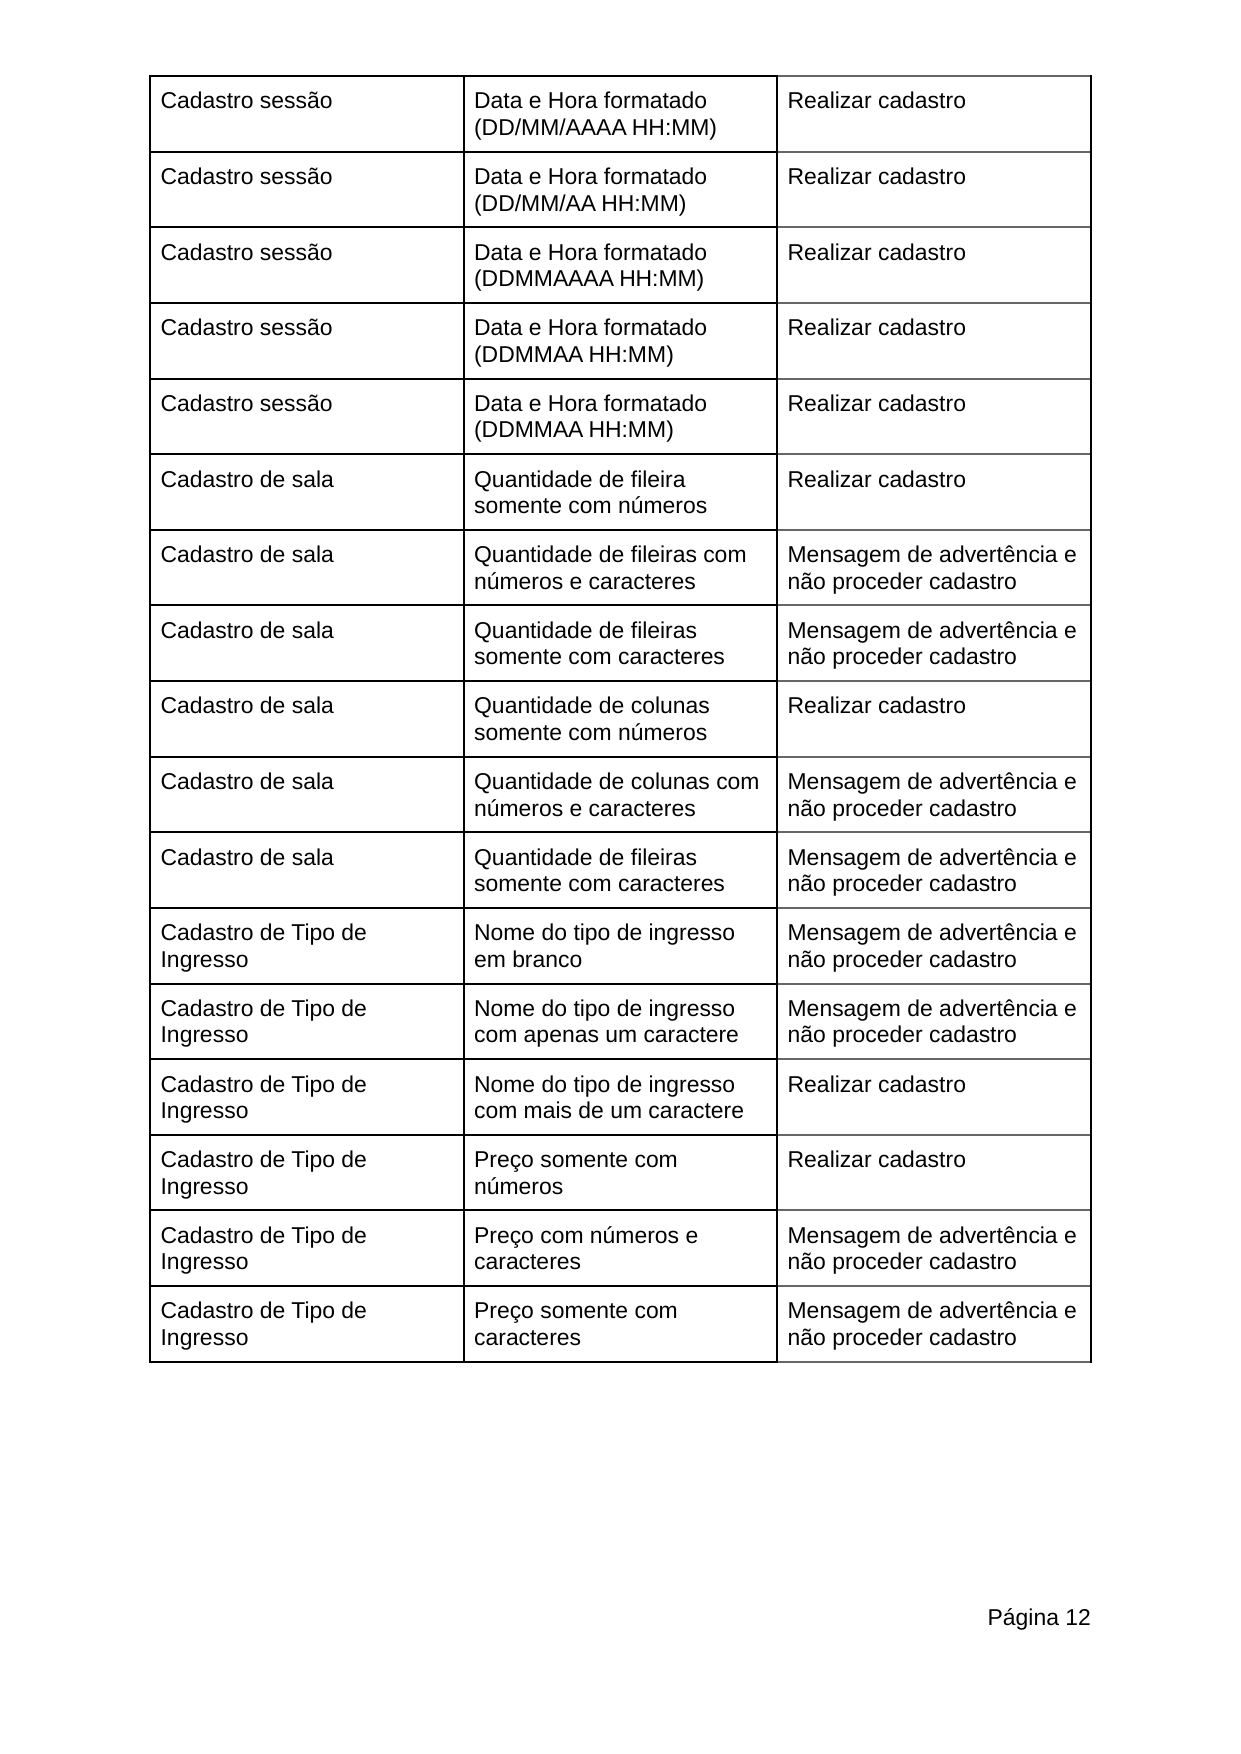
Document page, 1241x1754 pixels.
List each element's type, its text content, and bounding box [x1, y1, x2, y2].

table_cell Cadastro de Tipo de Ingresso [151, 909, 463, 982]
table_cell Quantidade de fileiras somente com caracteres [465, 833, 776, 907]
table_cell Realizar cadastro [778, 304, 1090, 377]
table_cell Cadastro de sala [151, 606, 463, 680]
table_cell Cadastro de Tipo de Ingresso [151, 1060, 463, 1134]
table_cell Mensagem de advertência e não proceder cadastro [778, 1211, 1090, 1285]
table_cell Data e Hora formatado (DDMMAAAA HH:MM) [465, 228, 776, 302]
table_cell Mensagem de advertência e não proceder cadastro [778, 985, 1090, 1058]
table_cell Data e Hora formatado (DD/MM/AAAA HH:MM) [465, 77, 776, 151]
table_cell Cadastro de sala [151, 455, 463, 529]
table_cell Cadastro de sala [151, 682, 463, 756]
table_cell Realizar cadastro [778, 228, 1090, 302]
table_cell Quantidade de fileiras somente com caracteres [465, 606, 776, 680]
table_cell Cadastro de sala [151, 531, 463, 604]
table_cell Data e Hora formatado (DDMMAA HH:MM) [465, 380, 776, 453]
table_cell Preço somente com números [465, 1136, 776, 1209]
table_cell Quantidade de fileiras com números e caracteres [465, 531, 776, 604]
table_cell Mensagem de advertência e não proceder cadastro [778, 606, 1090, 680]
table_cell Preço somente com caracteres [465, 1287, 776, 1361]
table_cell Preço com números e caracteres [465, 1211, 776, 1285]
table_cell Cadastro de Tipo de Ingresso [151, 985, 463, 1058]
table_cell Mensagem de advertência e não proceder cadastro [778, 1287, 1090, 1361]
table_cell Data e Hora formatado (DD/MM/AA HH:MM) [465, 153, 776, 226]
table_cell Realizar cadastro [778, 455, 1090, 529]
table_cell Realizar cadastro [778, 153, 1090, 226]
table_cell Mensagem de advertência e não proceder cadastro [778, 758, 1090, 831]
table_cell Quantidade de colunas somente com números [465, 682, 776, 756]
table_cell Realizar cadastro [778, 77, 1090, 151]
table_cell Cadastro de Tipo de Ingresso [151, 1287, 463, 1361]
table_cell Cadastro de Tipo de Ingresso [151, 1211, 463, 1285]
table_cell Cadastro de sala [151, 758, 463, 831]
table_cell Cadastro sessão [151, 228, 463, 302]
table_cell Cadastro de Tipo de Ingresso [151, 1136, 463, 1209]
table_cell Cadastro sessão [151, 77, 463, 151]
table_cell Cadastro sessão [151, 380, 463, 453]
table_cell Nome do tipo de ingresso com apenas um caractere [465, 985, 776, 1058]
table_cell Data e Hora formatado (DDMMAA HH:MM) [465, 304, 776, 377]
table_cell Nome do tipo de ingresso com mais de um caractere [465, 1060, 776, 1134]
table_cell Mensagem de advertência e não proceder cadastro [778, 531, 1090, 604]
table_cell Nome do tipo de ingresso em branco [465, 909, 776, 982]
table_cell Mensagem de advertência e não proceder cadastro [778, 909, 1090, 982]
table_cell Cadastro sessão [151, 304, 463, 377]
table_cell Realizar cadastro [778, 1060, 1090, 1134]
table_cell Quantidade de colunas com números e caracteres [465, 758, 776, 831]
table_cell Quantidade de fileira somente com números [465, 455, 776, 529]
table_cell Realizar cadastro [778, 1136, 1090, 1209]
table_cell Realizar cadastro [778, 380, 1090, 453]
table_cell Realizar cadastro [778, 682, 1090, 756]
table_cell Mensagem de advertência e não proceder cadastro [778, 833, 1090, 907]
table_cell Cadastro sessão [151, 153, 463, 226]
table_cell Cadastro de sala [151, 833, 463, 907]
